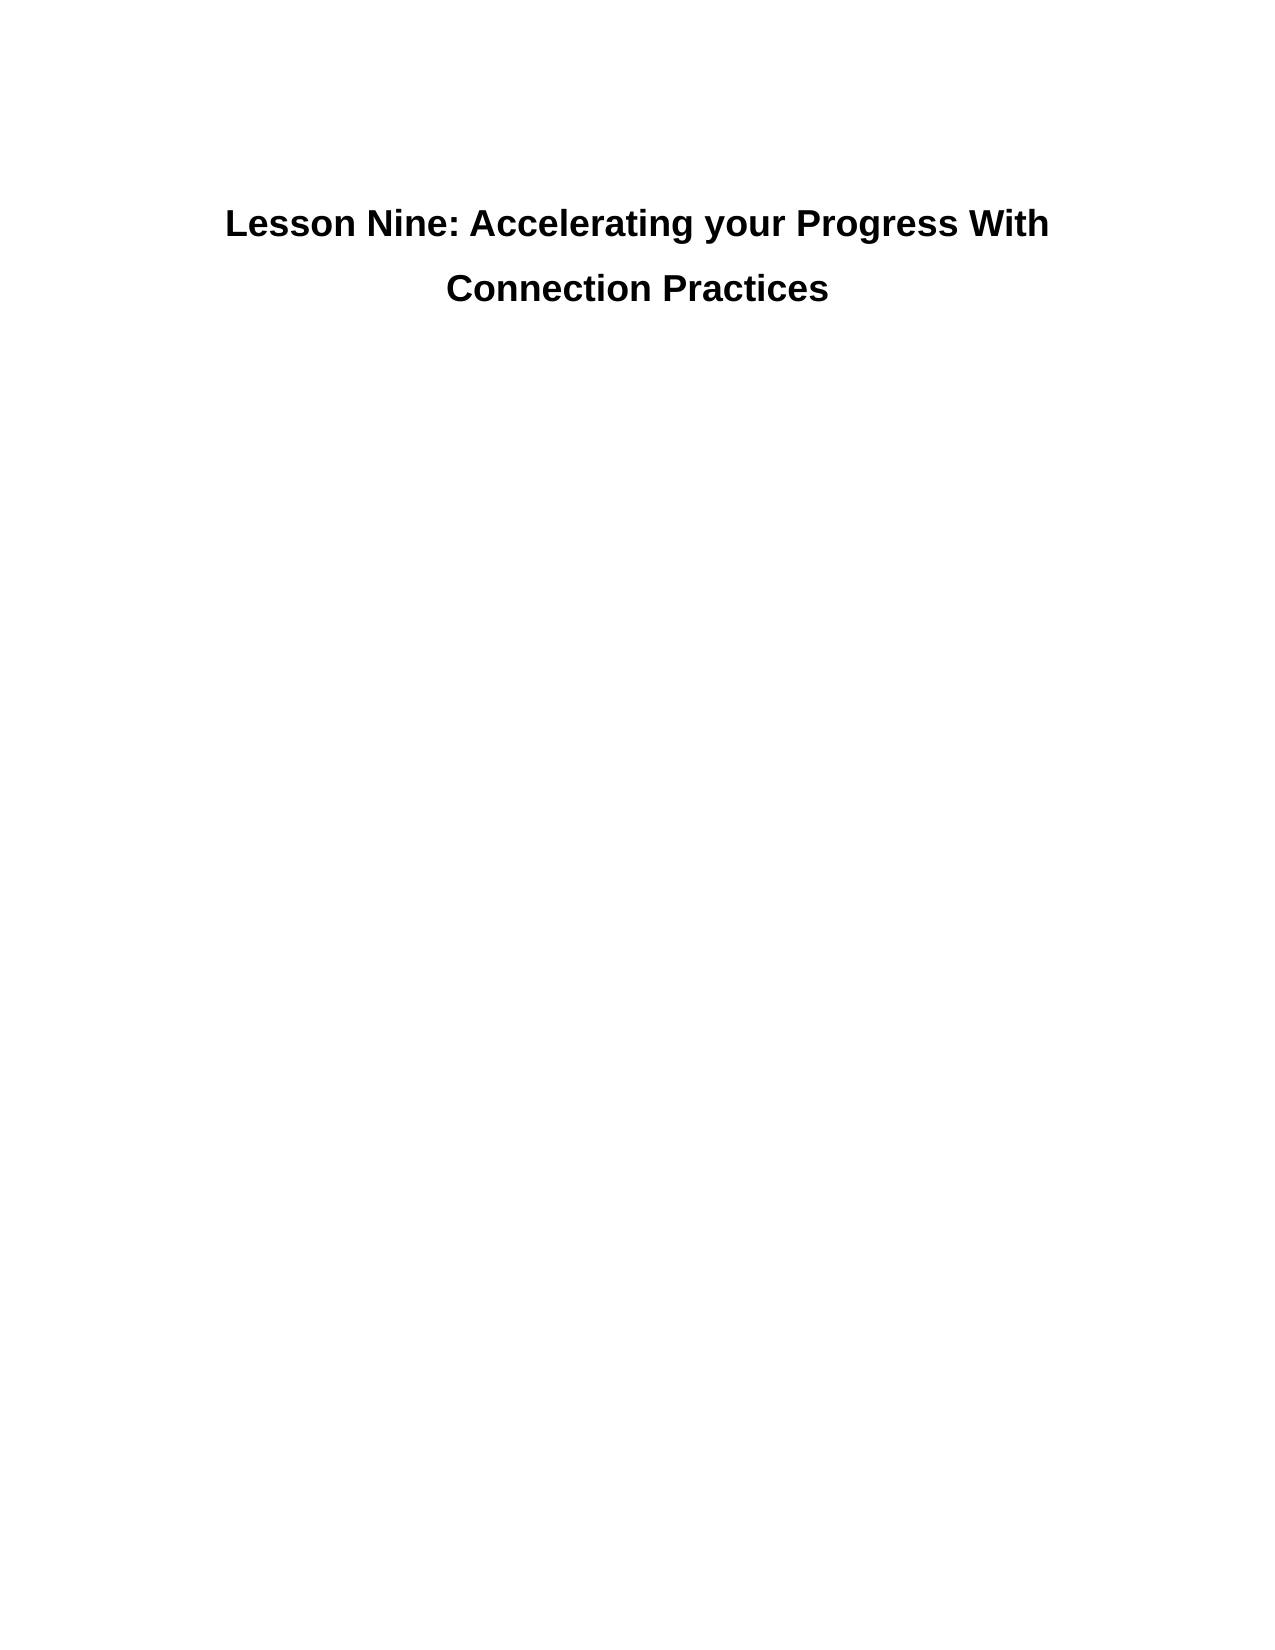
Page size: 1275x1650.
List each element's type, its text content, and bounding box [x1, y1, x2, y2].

subtitle Lesson Nine: Accelerating your Progress With Connection Practices [118, 201, 1157, 309]
